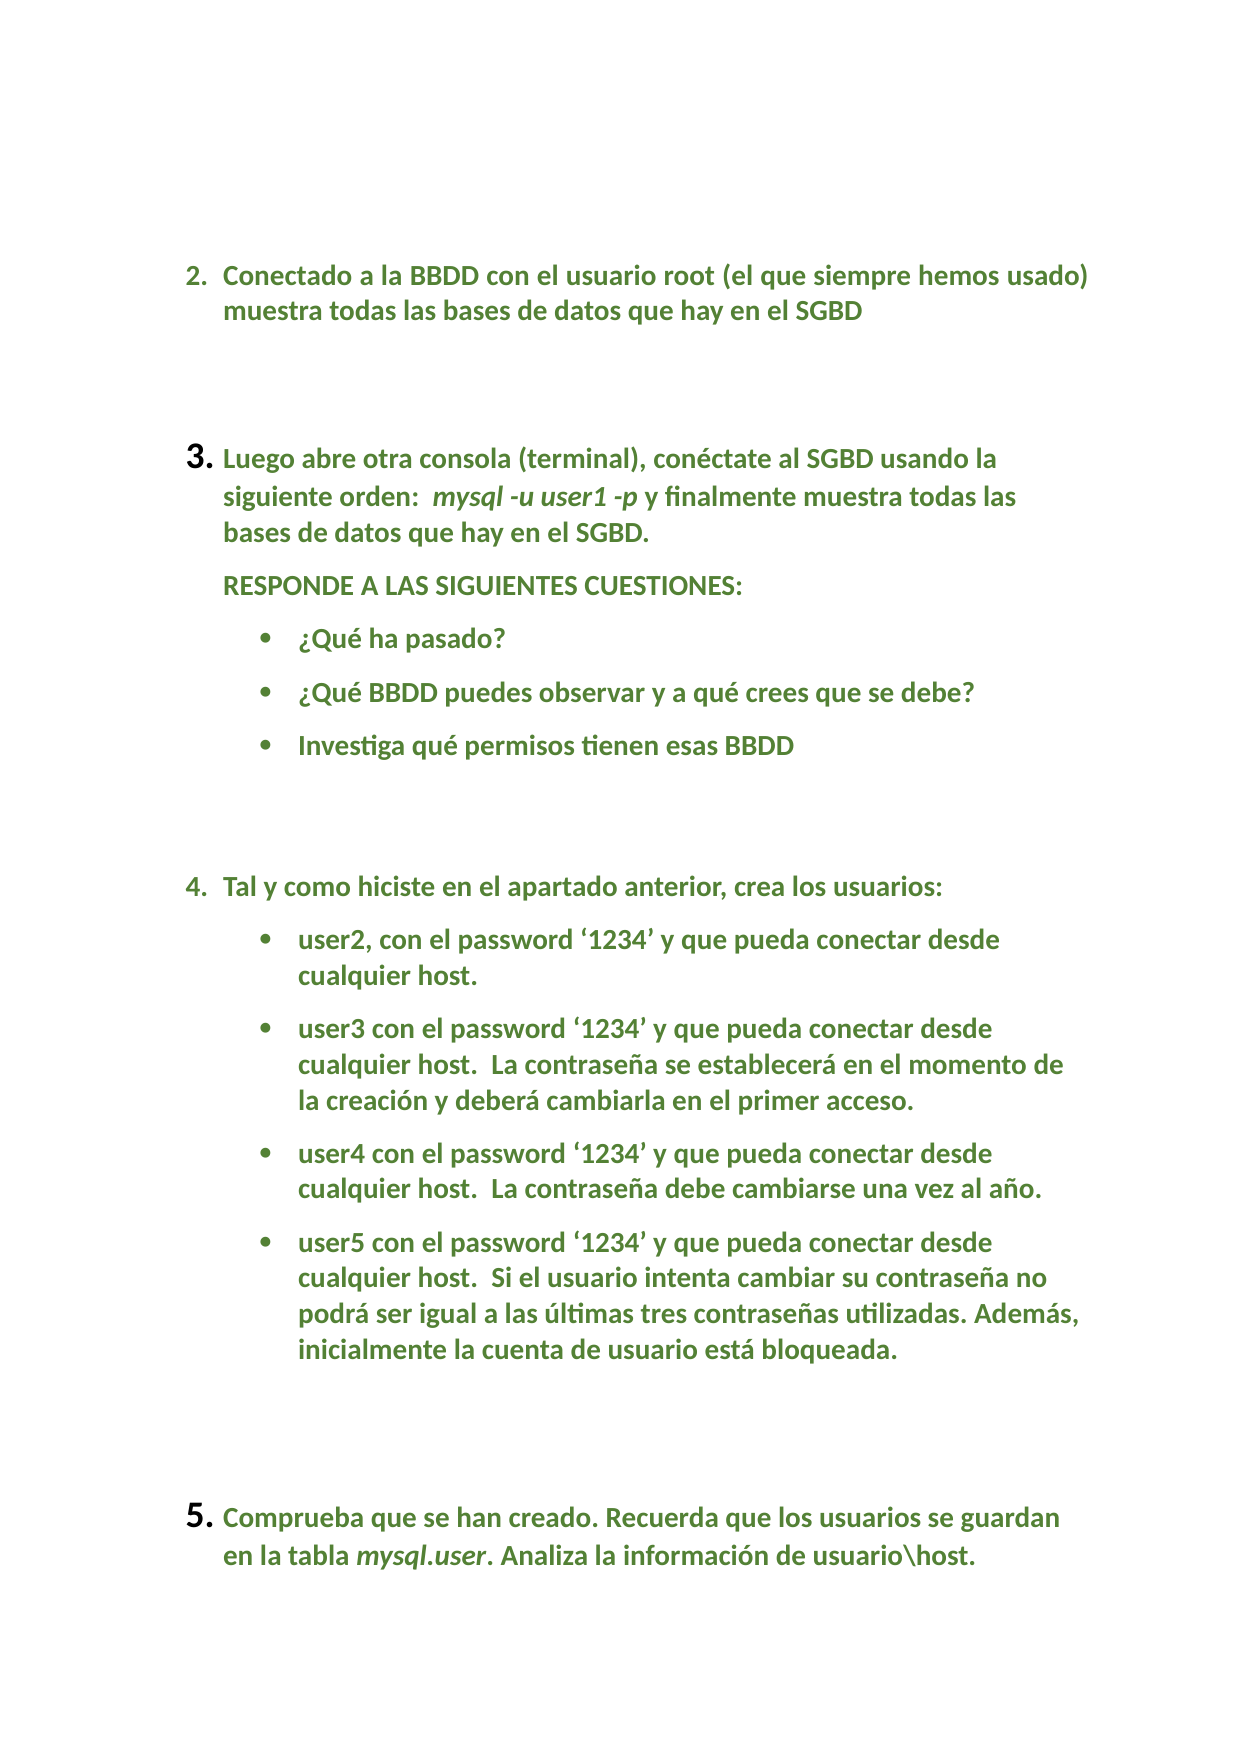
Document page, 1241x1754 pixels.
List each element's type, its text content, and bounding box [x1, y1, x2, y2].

list user3 con el password ‘1234’ y que pueda conectar desde cualquier host. La contraseña se establecerá en el momento de la creación y deberá cambiarla en el primer acceso. [260, 1010, 1090, 1117]
list Luego abre otra consola (terminal), conéctate al SGBD usando la siguiente orden: mysql -u user1 -p y finalmente muestra todas las bases de datos que hay en el SGBD. [185, 432, 1090, 549]
list Conectado a la BBDD con el usuario root (el que siempre hemos usado) muestra todas las bases de datos que hay en el SGBD [185, 257, 1090, 328]
list Tal y como hiciste en el apartado anterior, crea los usuarios: [185, 868, 1090, 904]
list user5 con el password ‘1234’ y que pueda conectar desde cualquier host. Si el usuario intenta cambiar su contraseña no podrá ser igual a las últimas tres contraseñas utilizadas. Además, inicialmente la cuenta de usuario está bloqueada. [260, 1224, 1090, 1366]
list user2, con el password ‘1234’ y que pueda conectar desde cualquier host. [260, 921, 1090, 993]
text RESPONDE A LAS SIGUIENTES CUESTIONES: [223, 567, 1090, 603]
list ¿Qué ha pasado? [260, 621, 1090, 656]
list ¿Qué BBDD puedes observar y a qué crees que se debe? [260, 674, 1090, 709]
list user4 con el password ‘1234’ y que pueda conectar desde cualquier host. La contraseña debe cambiarse una vez al año. [260, 1135, 1090, 1206]
list Comprueba que se han creado. Recuerda que los usuarios se guardan en la tabla mysql.user. Analiza la información de usuario\host. [185, 1491, 1090, 1572]
list Investiga qué permisos tienen esas BBDD [260, 727, 1090, 763]
